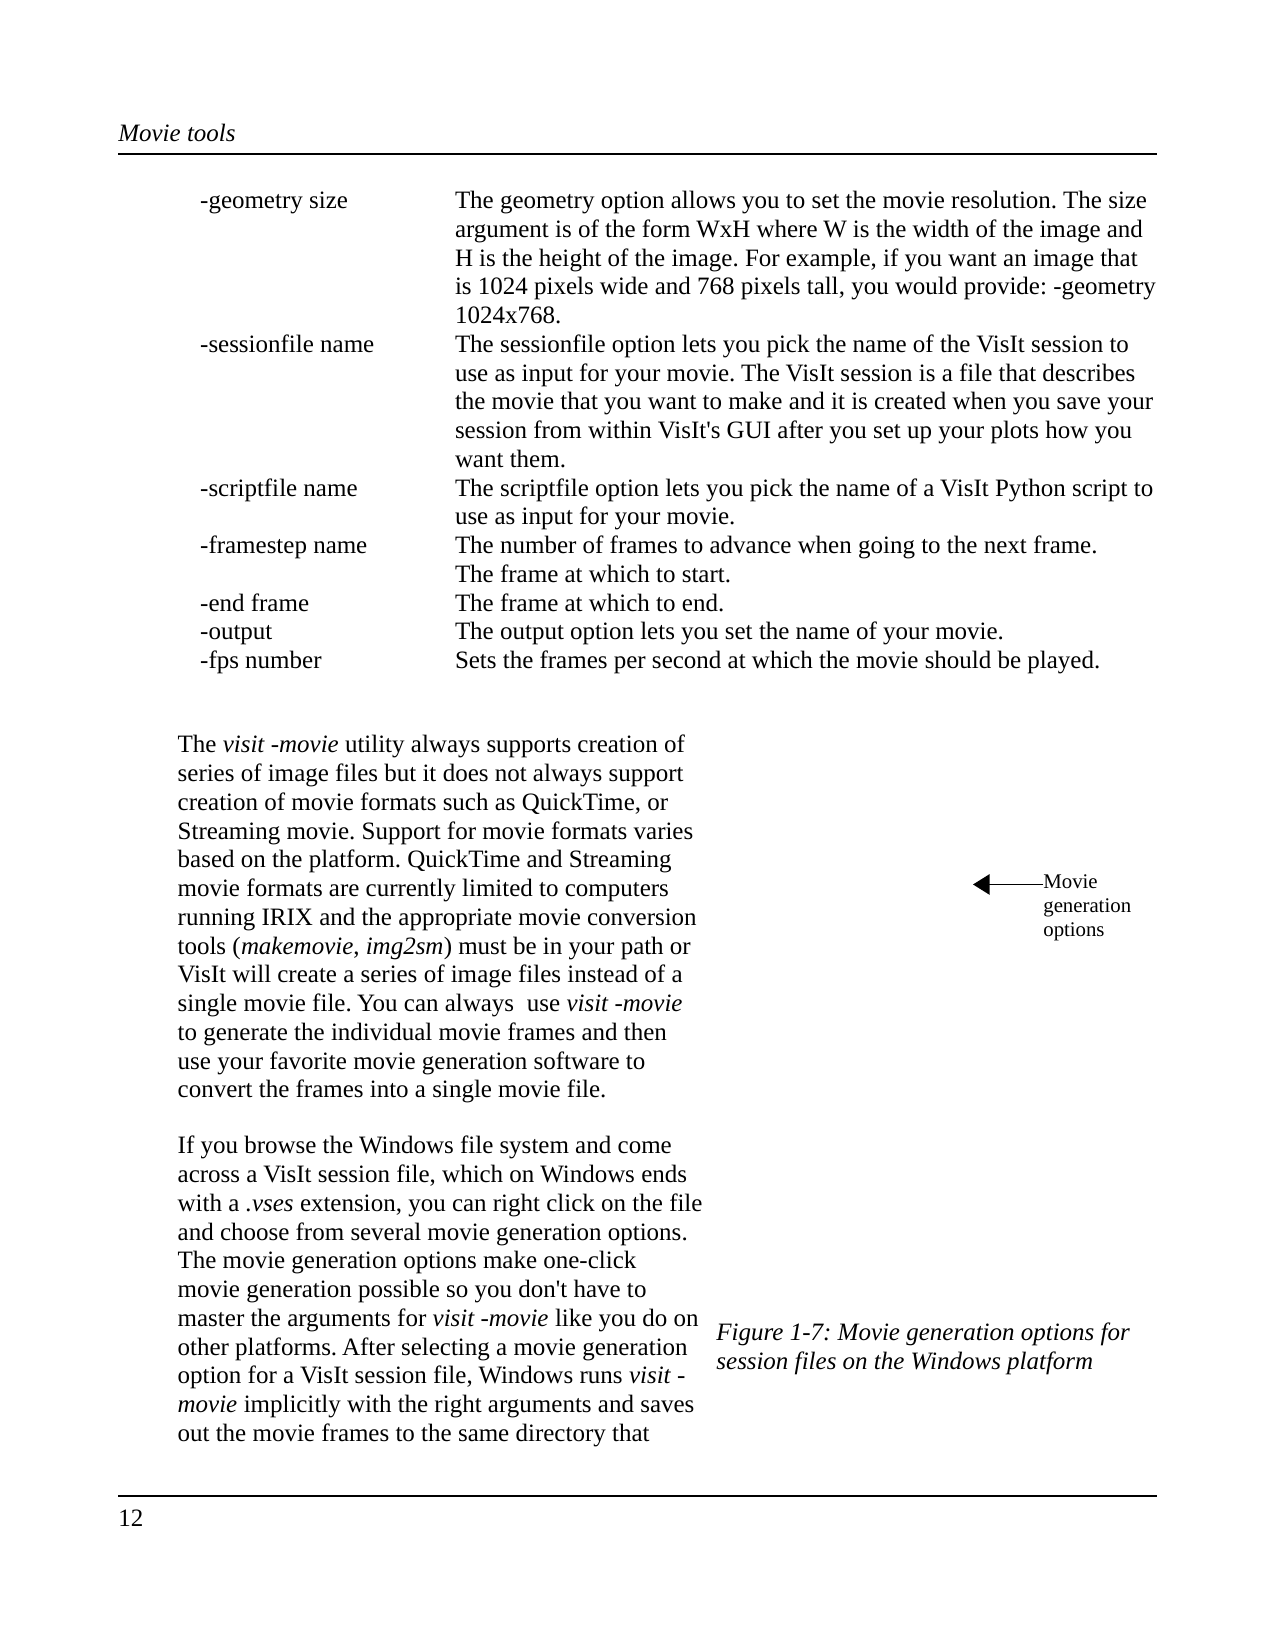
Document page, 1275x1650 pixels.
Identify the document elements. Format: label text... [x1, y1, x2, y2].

table_cell -fps number [200, 645, 455, 674]
text [716, 1375, 1145, 1427]
text If you browse the Windows file system and come across a VisIt session file, which on Windows ends with a .vses extension, you can right click on the file and choose from several movie generation options. The movie generation options make one-click movie generation possible so you don't have to master the arguments for visit -movie like you do on other platforms. After selecting a movie generation option for a VisIt session file, Windows runs visit -movie implicitly with the right arguments and saves out the movie frames to the same directory that [177, 1130, 1157, 1447]
table_cell -framestep name [200, 530, 455, 559]
table_cell -scriptfile name [200, 473, 455, 530]
table_cell Sets the frames per second at which the movie should be played. [455, 645, 1158, 674]
text The visit -movie utility always supports creation of series of image files but it does not always support creation of movie formats such as QuickTime, or Streaming movie. Support for movie formats varies based on the platform. QuickTime and Streaming movie formats are currently limited to computers running IRIX and the appropriate movie conversion tools (makemovie, img2sm) must be in your path or VisIt will create a series of image files instead of a single movie file. You can always use visit -movie to generate the individual movie frames and then use your favorite movie generation software to convert the frames into a single movie file. [177, 729, 1157, 1317]
table_cell The frame at which to end. [455, 588, 1158, 616]
table_cell -output [200, 616, 455, 645]
table_cell The geometry option allows you to set the movie resolution. The size argument is of the form WxH where W is the width of the image and H is the height of the image. For example, if you want an image that is 1024 pixels wide and 768 pixels tall, you would provide: -geometry 1024x768. [455, 185, 1158, 329]
table_cell The number of frames to advance when going to the next frame. [455, 530, 1158, 559]
table_cell The scriptfile option lets you pick the name of a VisIt Python script to use as input for your movie. [455, 473, 1158, 530]
table_cell The frame at which to start. [455, 559, 1158, 588]
table_cell [200, 559, 455, 588]
table_cell The sessionfile option lets you pick the name of the VisIt session to use as input for your movie. The VisIt session is a file that describes the movie that you want to make and it is created when you save your session from within VisIt's GUI after you set up your plots how you want them. [455, 329, 1158, 473]
table_cell -sessionfile name [200, 329, 455, 473]
table_cell The output option lets you set the name of your movie. [455, 616, 1158, 645]
text Figure 1-7: Movie generation options for session files on the Windows platform [716, 1317, 1145, 1375]
table_cell -end frame [200, 588, 455, 616]
table_cell -geometry size [200, 185, 455, 329]
